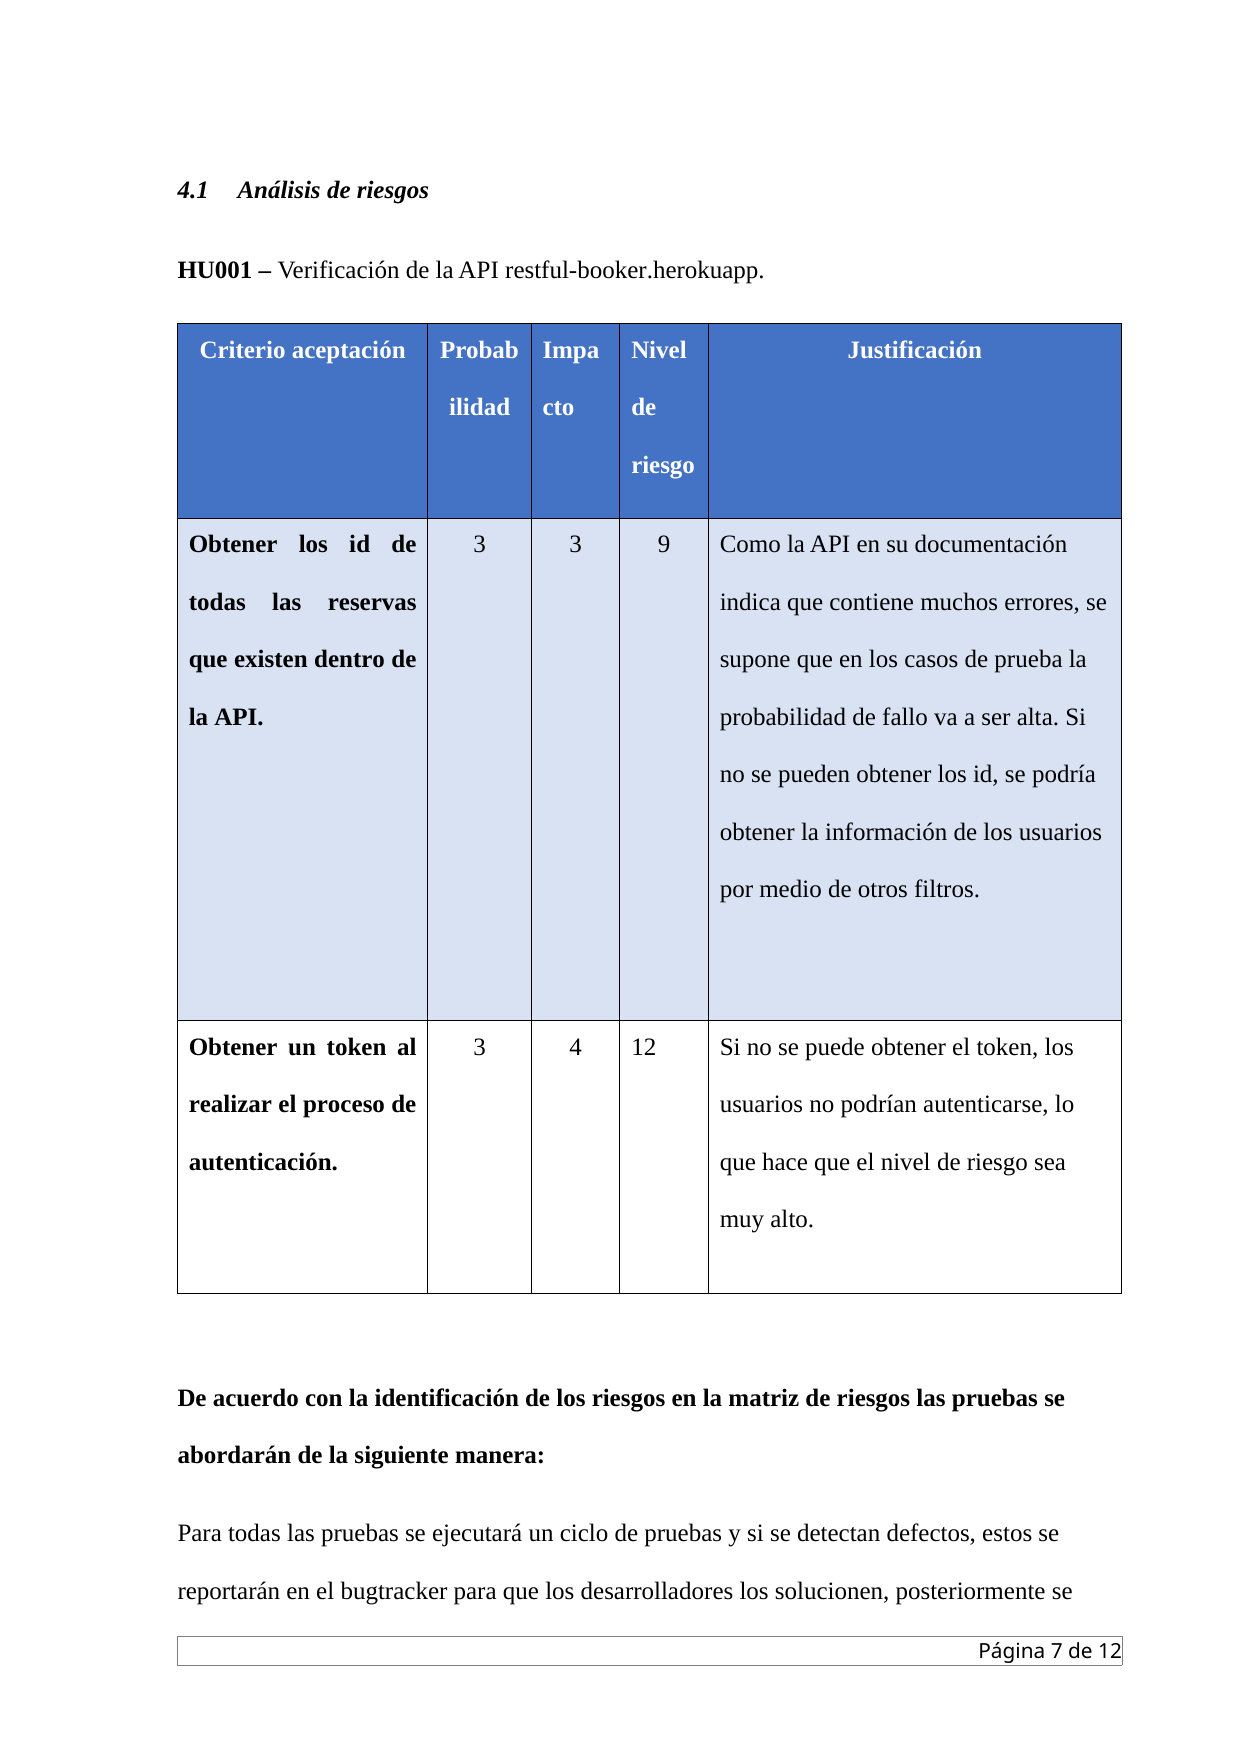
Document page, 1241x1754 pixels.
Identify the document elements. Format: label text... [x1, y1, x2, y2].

text De acuerdo con la identificación de los riesgos en la matriz de riesgos las pruebas se abordarán de la siguiente manera: [177, 1383, 1122, 1469]
table_header Criterio aceptación [178, 324, 427, 518]
subtitle Análisis de riesgos [177, 175, 1122, 204]
table_cell Si no se puede obtener el token, los usuarios no podrían autenticarse, lo que hace que el nivel de riesgo sea muy alto. [709, 1021, 1121, 1293]
table_cell 9 [620, 519, 708, 1020]
table_header Probabilidad [428, 324, 531, 518]
table_header Impacto [532, 324, 619, 518]
table_cell Como la API en su documentación indica que contiene muchos errores, se supone que en los casos de prueba la probabilidad de fallo va a ser alta. Si no se pueden obtener los id, se podría obtener la información de los usuarios por medio de otros filtros. [709, 519, 1121, 1020]
table_cell 4 [532, 1021, 619, 1293]
table_cell 3 [532, 519, 619, 1020]
text HU001 – Verificación de la API restful-booker.herokuapp. [177, 255, 1122, 284]
table_header Nivel de riesgo [620, 324, 708, 518]
table_cell Obtener los id de todas las reservas que existen dentro de la API. [178, 519, 427, 1020]
table_cell 3 [428, 519, 531, 1020]
table_cell 12 [620, 1021, 708, 1293]
table_cell Obtener un token al realizar el proceso de autenticación. [178, 1021, 427, 1293]
table_header Justificación [709, 324, 1121, 518]
text Para todas las pruebas se ejecutará un ciclo de pruebas y si se detectan defectos, estos se reportarán en el bugtracker para que los desarrolladores los solucionen, posteriormente se [177, 1518, 1122, 1605]
table_cell 3 [428, 1021, 531, 1293]
